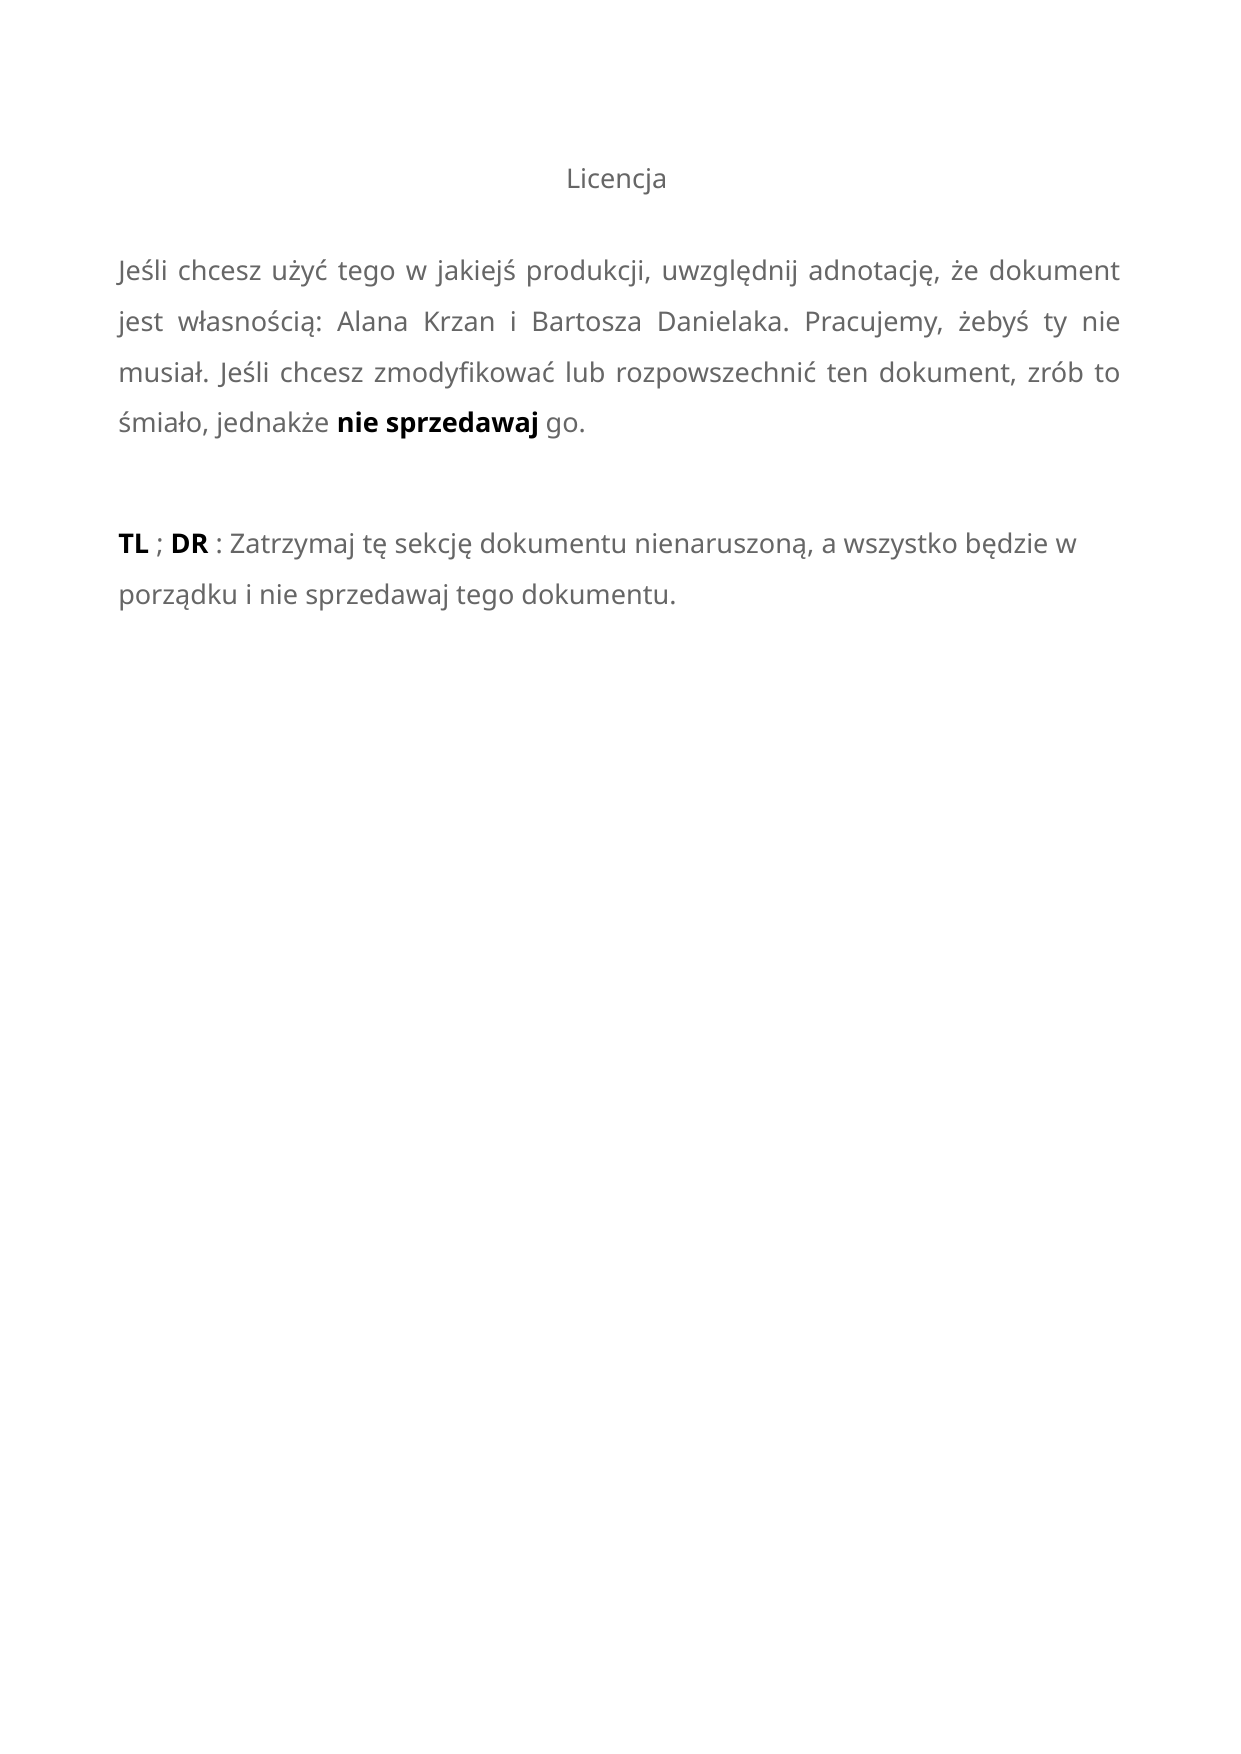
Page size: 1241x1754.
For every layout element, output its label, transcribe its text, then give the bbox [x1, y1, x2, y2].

text Licencja [118, 159, 1122, 196]
text Jeśli chcesz użyć tego w jakiejś produkcji, uwzględnij adnotację, że dokument jest własnością: Alana Krzan i Bartosza Danielaka. Pracujemy, żebyś ty nie musiał. Jeśli chcesz zmodyfikować lub rozpowszechnić ten dokument, zrób to śmiało, jednakże nie sprzedawaj go. [118, 251, 1122, 441]
text TL ; DR : Zatrzymaj tę sekcję dokumentu nienaruszoną, a wszystko będzie w porządku i nie sprzedawaj tego dokumentu. [118, 525, 1122, 612]
